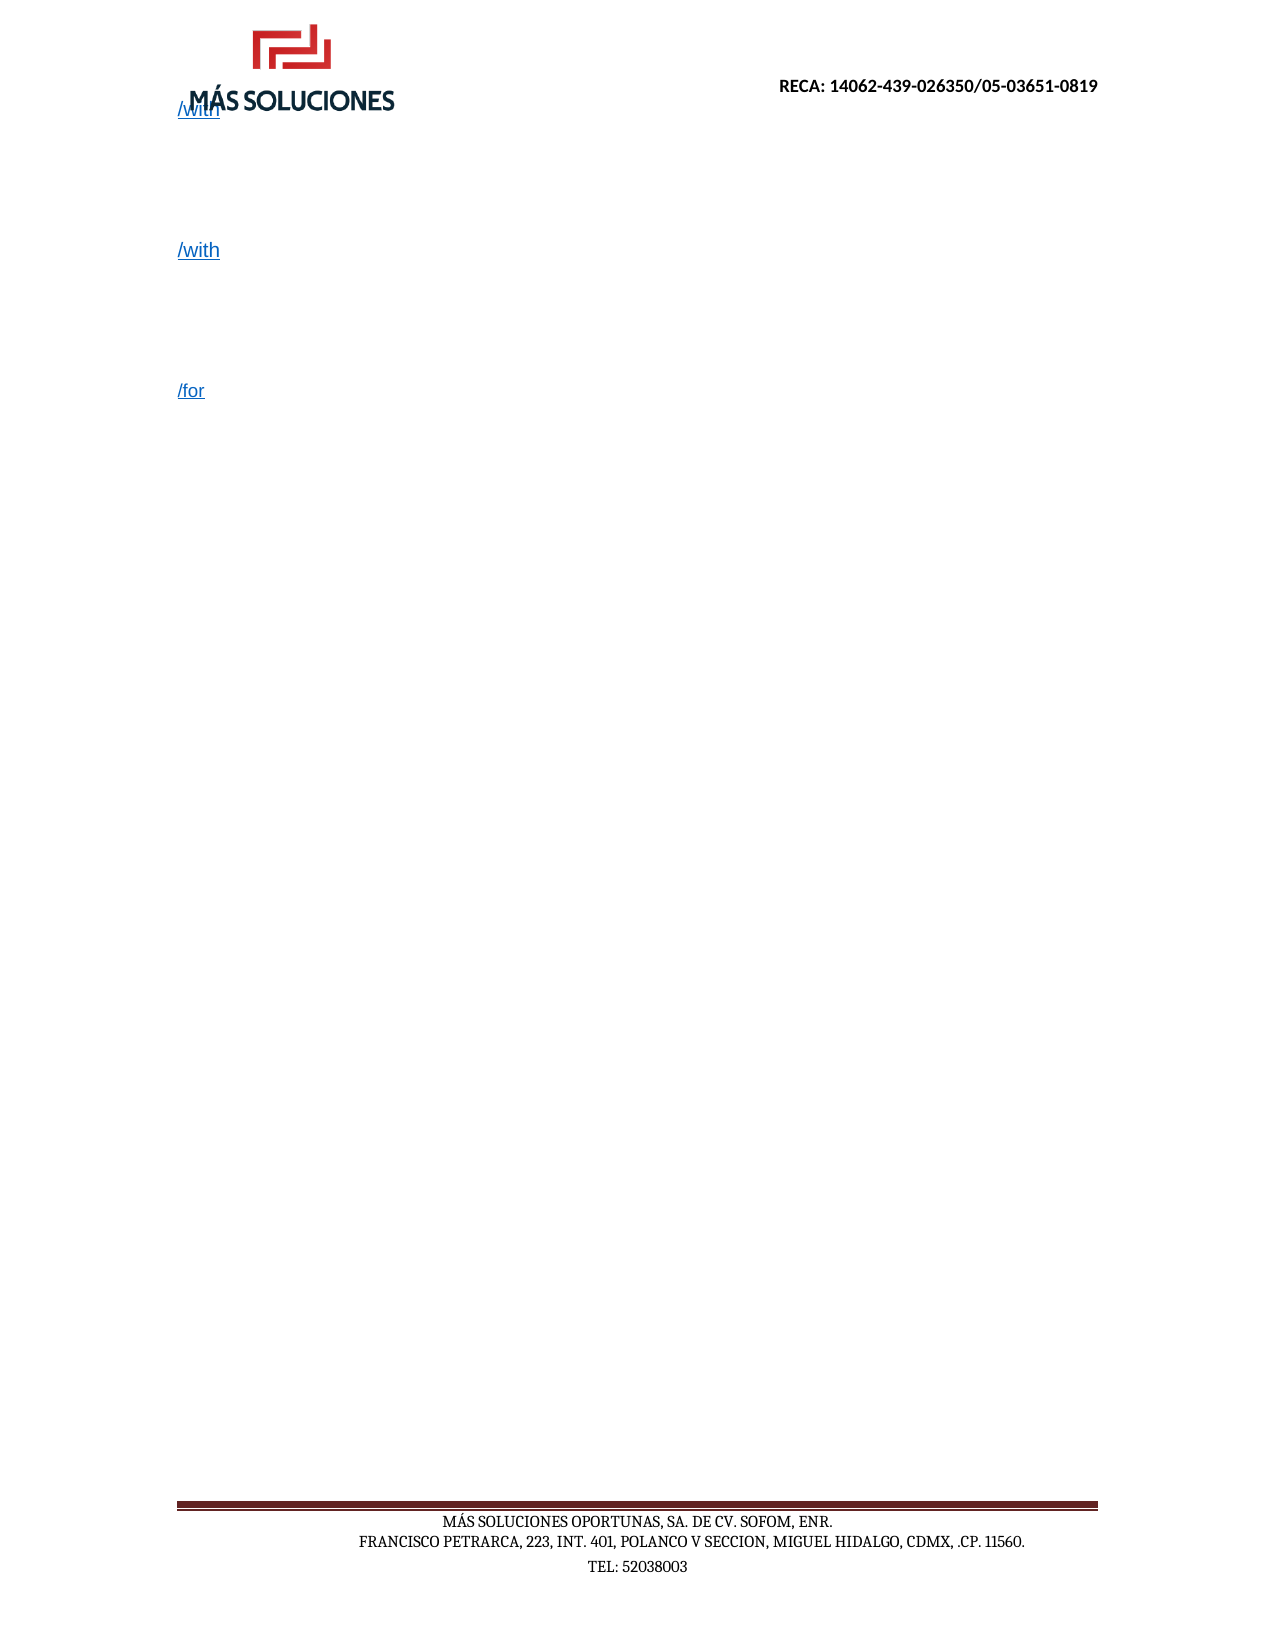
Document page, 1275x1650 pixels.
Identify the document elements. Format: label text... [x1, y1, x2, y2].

text /with [177, 97, 1077, 121]
text /for [177, 379, 1077, 401]
picture [183, 18, 400, 120]
text /with [177, 238, 1077, 262]
